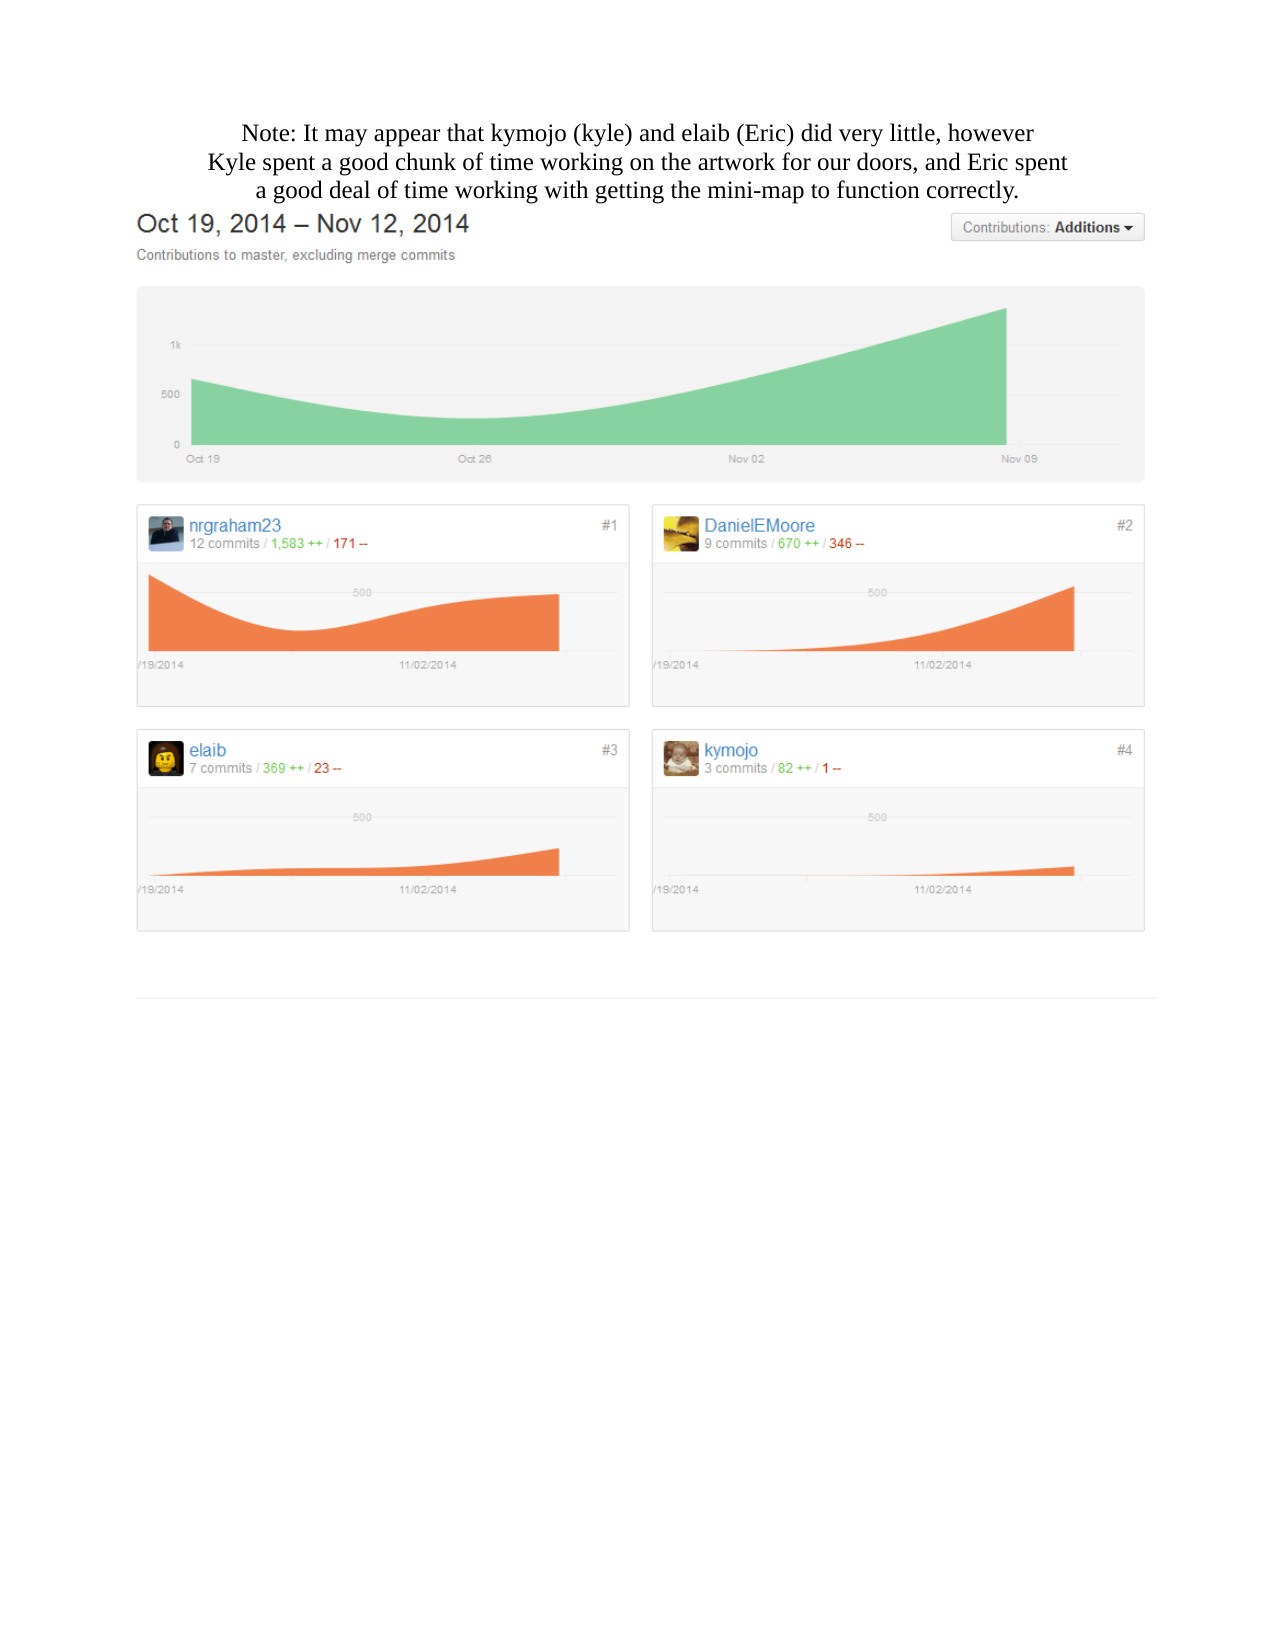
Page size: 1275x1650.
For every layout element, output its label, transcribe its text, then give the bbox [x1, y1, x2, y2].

picture [118, 204, 1157, 1014]
text Kyle spent a good chunk of time working on the artwork for our doors, and Eric spent [118, 147, 1157, 176]
text Note: It may appear that kymojo (kyle) and elaib (Eric) did very little, however [118, 118, 1157, 147]
text a good deal of time working with getting the mini-map to function correctly. [118, 176, 1157, 204]
